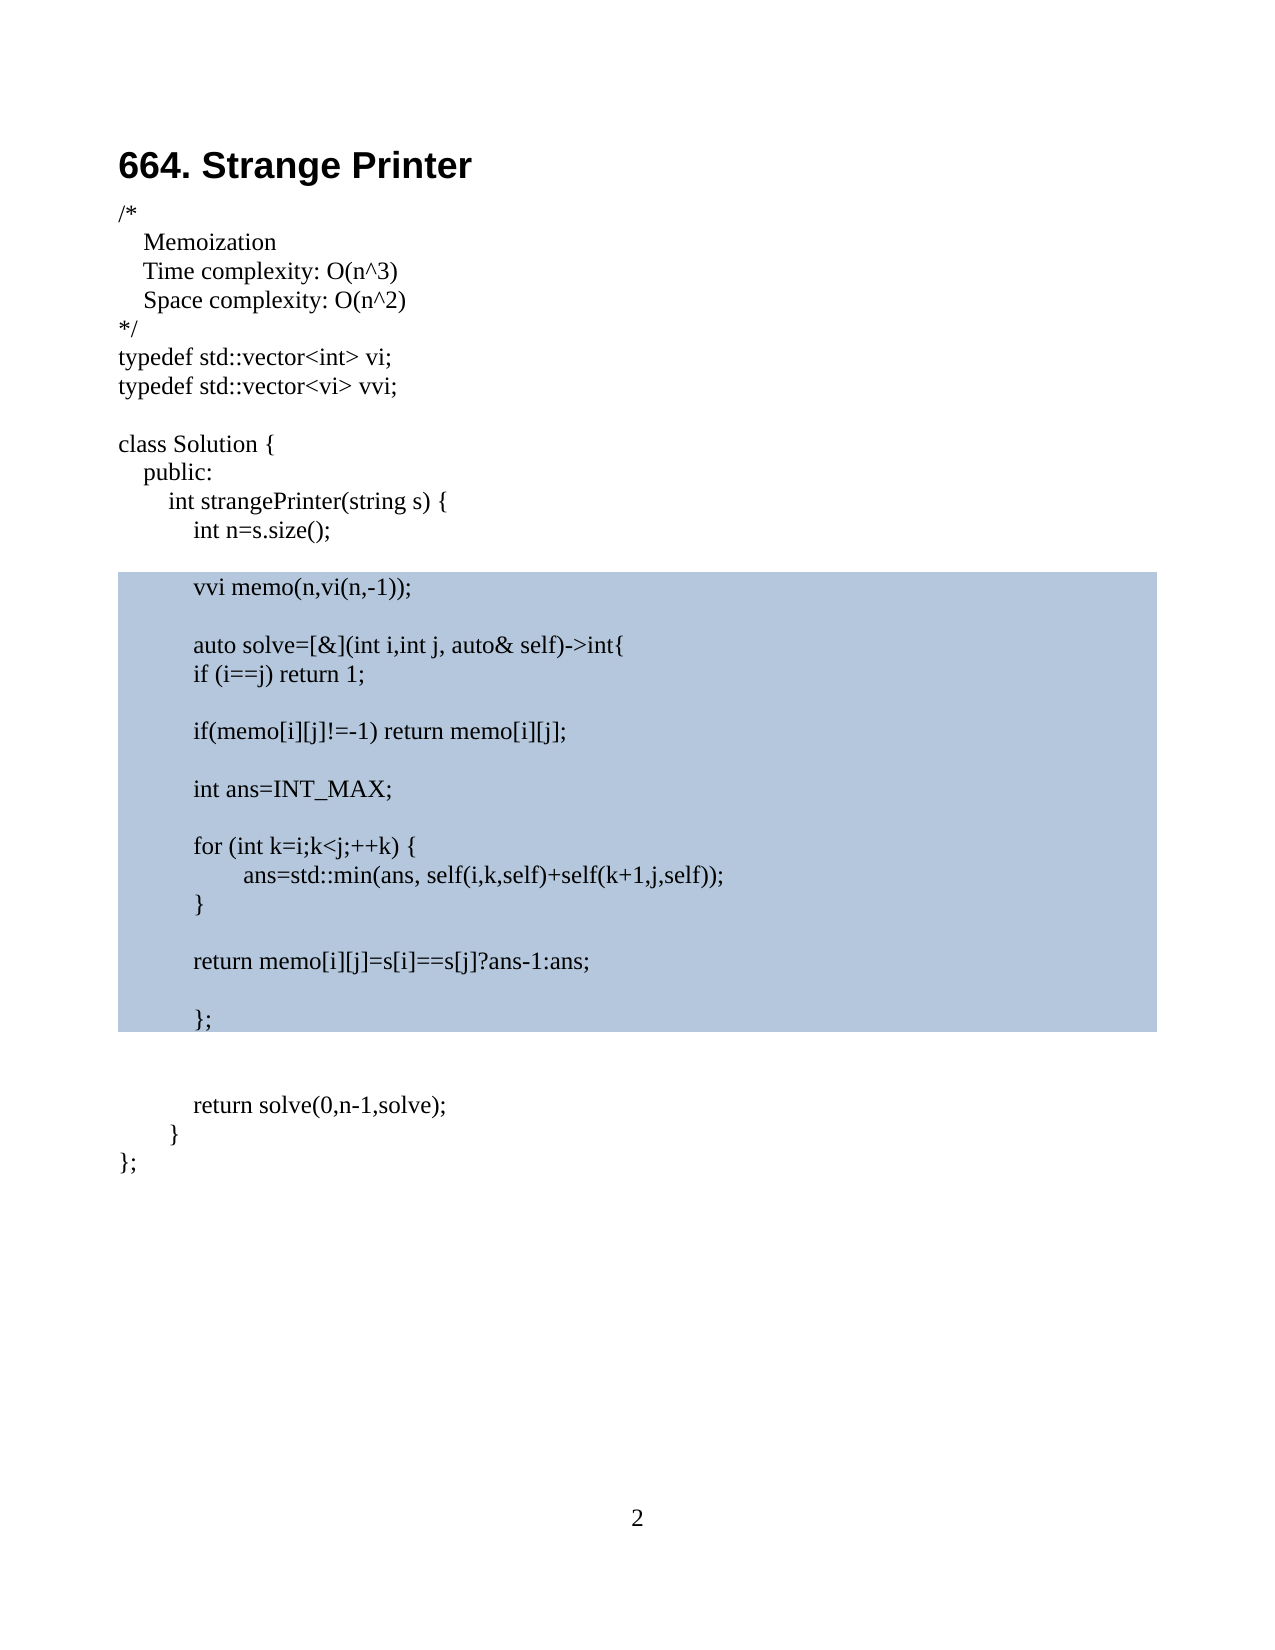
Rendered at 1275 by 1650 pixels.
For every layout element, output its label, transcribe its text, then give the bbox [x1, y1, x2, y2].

text */ [118, 314, 1157, 342]
text Memoization [118, 227, 1157, 256]
text } [118, 1119, 1157, 1147]
text Space complexity: O(n^2) [118, 285, 1157, 314]
text for (int k=i;k<j;++k) { [118, 831, 1157, 860]
text }; [118, 1147, 1157, 1176]
text } [118, 889, 1157, 917]
text if(memo[i][j]!=-1) return memo[i][j]; [118, 716, 1157, 745]
text ans=std::min(ans, self(i,k,self)+self(k+1,j,self)); [118, 860, 1157, 889]
text public: [118, 457, 1157, 486]
text int ans=INT_MAX; [118, 774, 1157, 802]
text class Solution { [118, 429, 1157, 457]
text auto solve=[&](int i,int j, auto& self)->int{ [118, 630, 1157, 659]
text int n=s.size(); [118, 515, 1157, 544]
text /* [118, 199, 1157, 227]
text typedef std::vector<vi> vvi; [118, 371, 1157, 400]
text }; [118, 1004, 1157, 1032]
text Time complexity: O(n^3) [118, 256, 1157, 285]
text return memo[i][j]=s[i]==s[j]?ans-1:ans; [118, 946, 1157, 975]
text typedef std::vector<int> vi; [118, 342, 1157, 371]
text if (i==j) return 1; [118, 659, 1157, 687]
text int strangePrinter(string s) { [118, 486, 1157, 515]
text vvi memo(n,vi(n,-1)); [118, 572, 1157, 601]
subtitle 664. Strange Printer [118, 143, 1157, 186]
text return solve(0,n-1,solve); [118, 1090, 1157, 1119]
